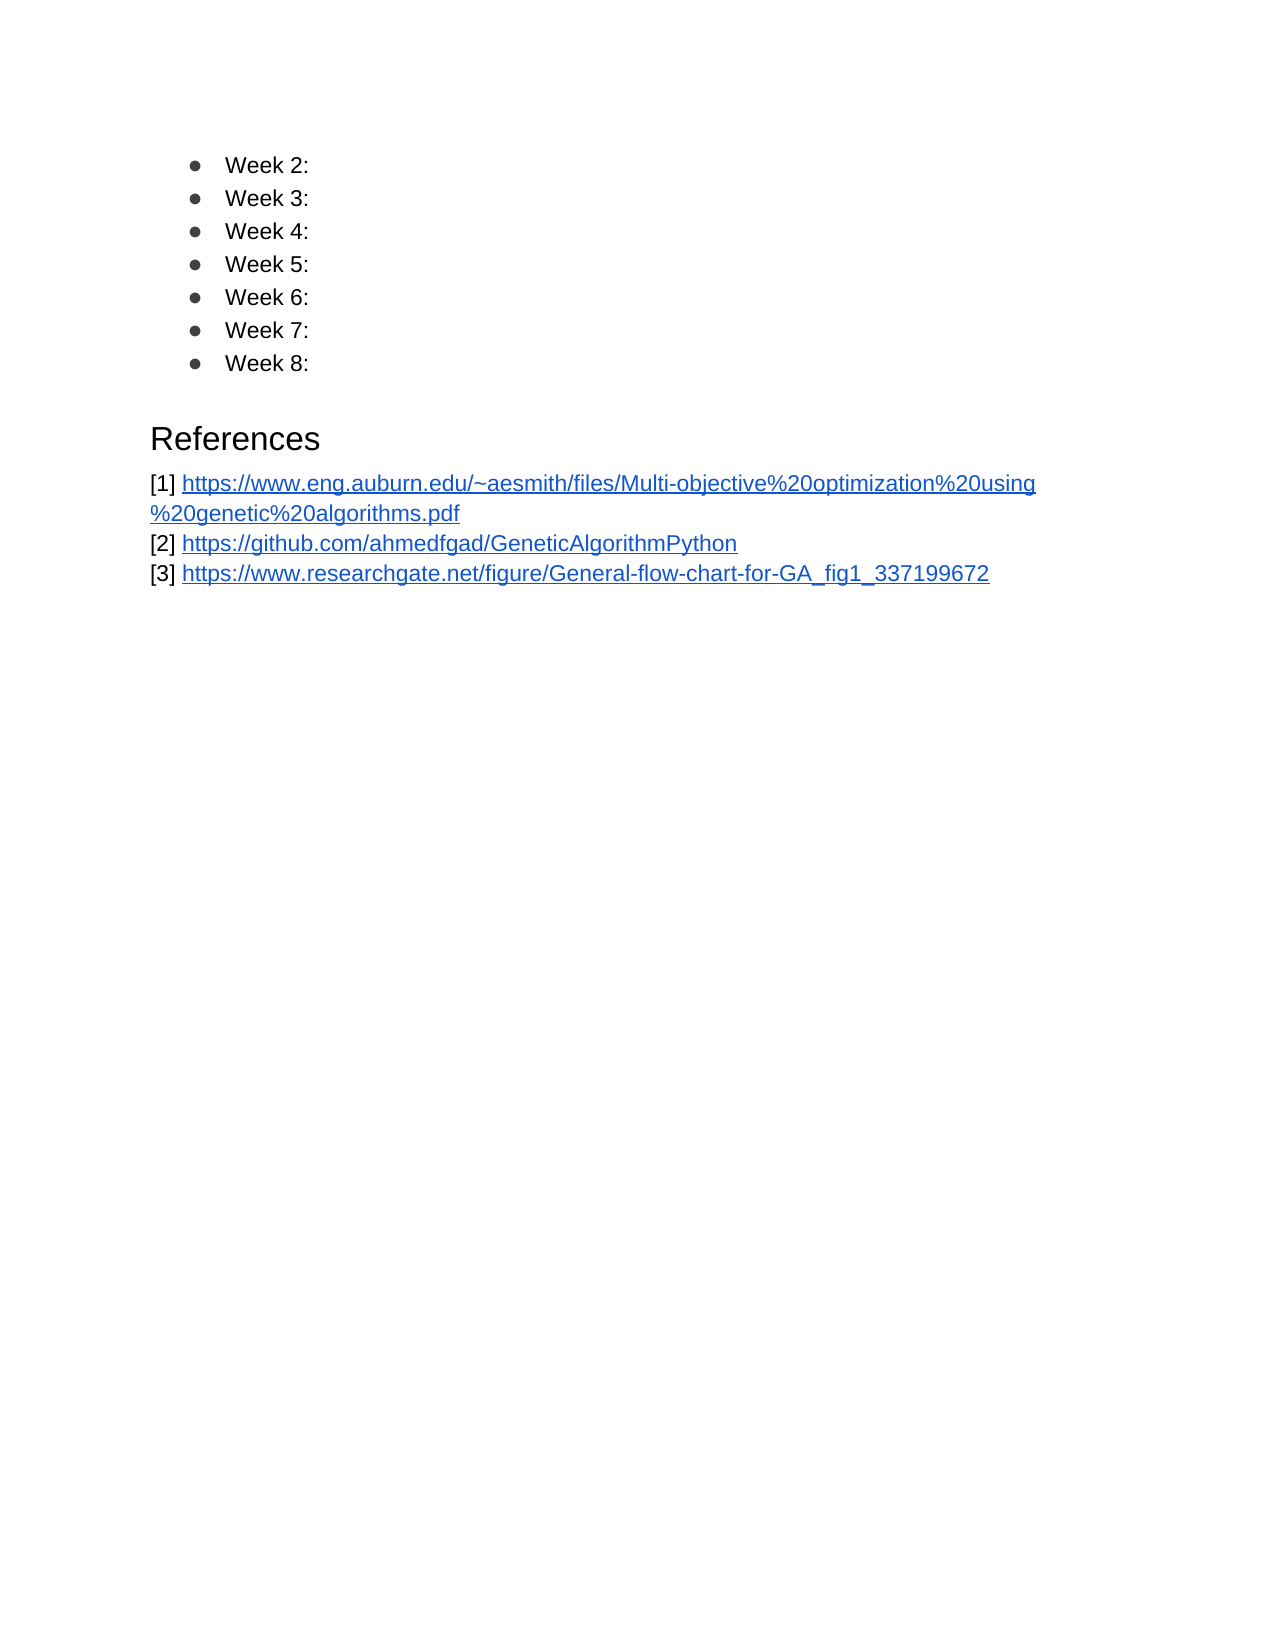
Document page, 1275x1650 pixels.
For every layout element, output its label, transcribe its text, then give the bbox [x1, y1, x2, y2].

list Week 3: [187, 183, 1125, 212]
subtitle References [150, 419, 1125, 457]
list Week 4: [187, 216, 1125, 245]
list Week 8: [187, 348, 1125, 377]
list Week 7: [187, 315, 1125, 344]
text [2] https://github.com/ahmedfgad/GeneticAlgorithmPython [150, 530, 1125, 556]
text [1] https://www.eng.auburn.edu/~aesmith/files/Multi-objective%20optimization%20using%20genetic%20algorithms.pdf [150, 469, 1125, 526]
list Week 5: [187, 249, 1125, 278]
list Week 2: [187, 150, 1125, 179]
text [3] https://www.researchgate.net/figure/General-flow-chart-for-GA_fig1_337199672 [150, 560, 1125, 587]
list Week 6: [187, 282, 1125, 311]
